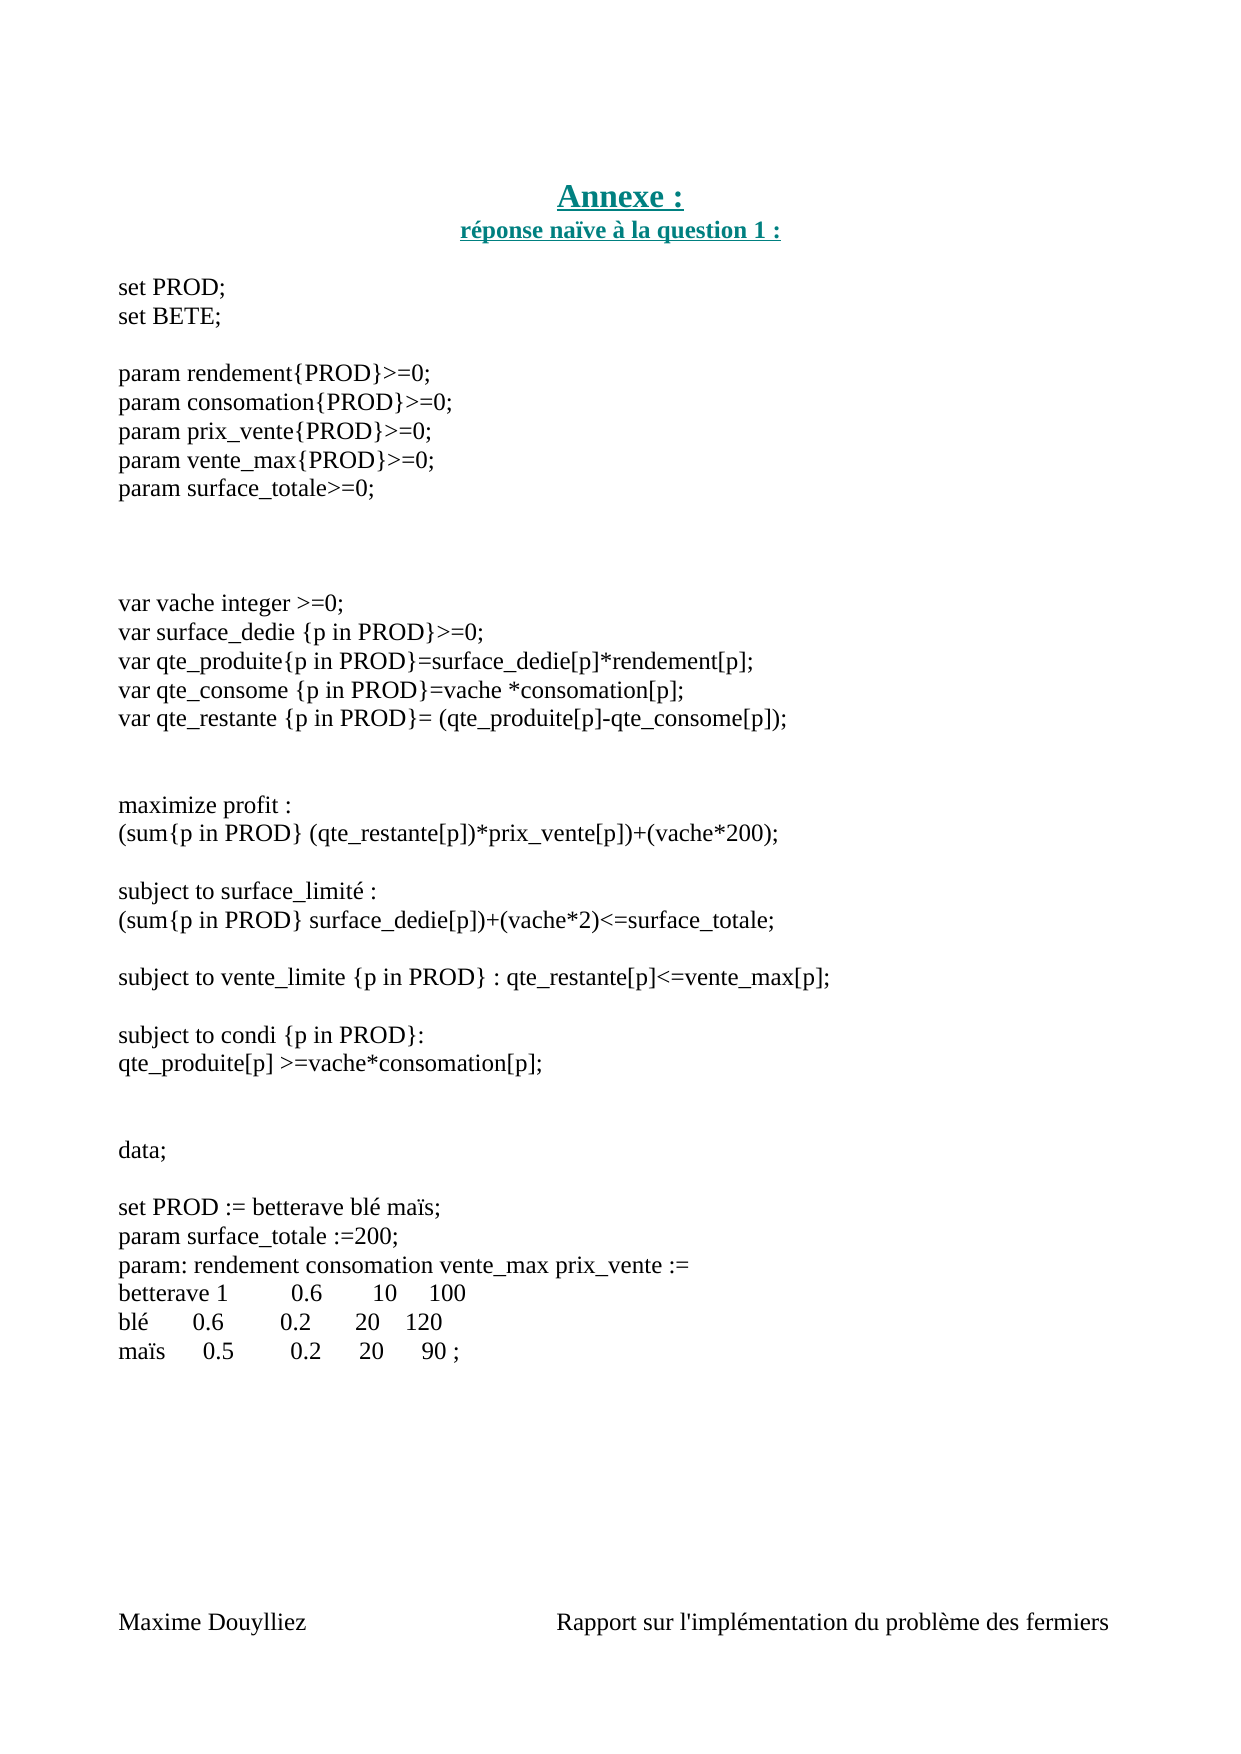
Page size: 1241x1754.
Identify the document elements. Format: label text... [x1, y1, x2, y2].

text param surface_totale :=200; [118, 1221, 1122, 1250]
text param consomation{PROD}>=0; [118, 387, 1122, 416]
text set PROD; [118, 272, 1122, 301]
text var qte_consome {p in PROD}=vache *consomation[p]; [118, 675, 1122, 703]
text subject to condi {p in PROD}: [118, 1020, 1122, 1048]
text set BETE; [118, 301, 1122, 330]
text var qte_restante {p in PROD}= (qte_produite[p]-qte_consome[p]); [118, 703, 1122, 732]
text param rendement{PROD}>=0; [118, 358, 1122, 387]
text data; [118, 1135, 1122, 1163]
text (sum{p in PROD} surface_dedie[p])+(vache*2)<=surface_totale; [118, 905, 1122, 933]
text betterave 1 0.6 10 100 [118, 1278, 1122, 1307]
text param prix_vente{PROD}>=0; [118, 416, 1122, 445]
text réponse naïve à la question 1 : [118, 215, 1122, 243]
text set PROD := betterave blé maïs; [118, 1192, 1122, 1221]
text var vache integer >=0; [118, 588, 1122, 617]
text param vente_max{PROD}>=0; [118, 445, 1122, 473]
text var surface_dedie {p in PROD}>=0; [118, 617, 1122, 646]
text blé 0.6 0.2 20 120 [118, 1307, 1122, 1336]
text qte_produite[p] >=vache*consomation[p]; [118, 1048, 1122, 1077]
text maximize profit : [118, 790, 1122, 818]
text subject to vente_limite {p in PROD} : qte_restante[p]<=vente_max[p]; [118, 962, 1122, 991]
text var qte_produite{p in PROD}=surface_dedie[p]*rendement[p]; [118, 646, 1122, 675]
text (sum{p in PROD} (qte_restante[p])*prix_vente[p])+(vache*200); [118, 818, 1122, 847]
text param: rendement consomation vente_max prix_vente := [118, 1250, 1122, 1278]
text subject to surface_limité : [118, 876, 1122, 905]
text param surface_totale>=0; [118, 473, 1122, 502]
text maïs 0.5 0.2 20 90 ; [118, 1336, 1122, 1365]
text Annexe : [118, 176, 1122, 215]
